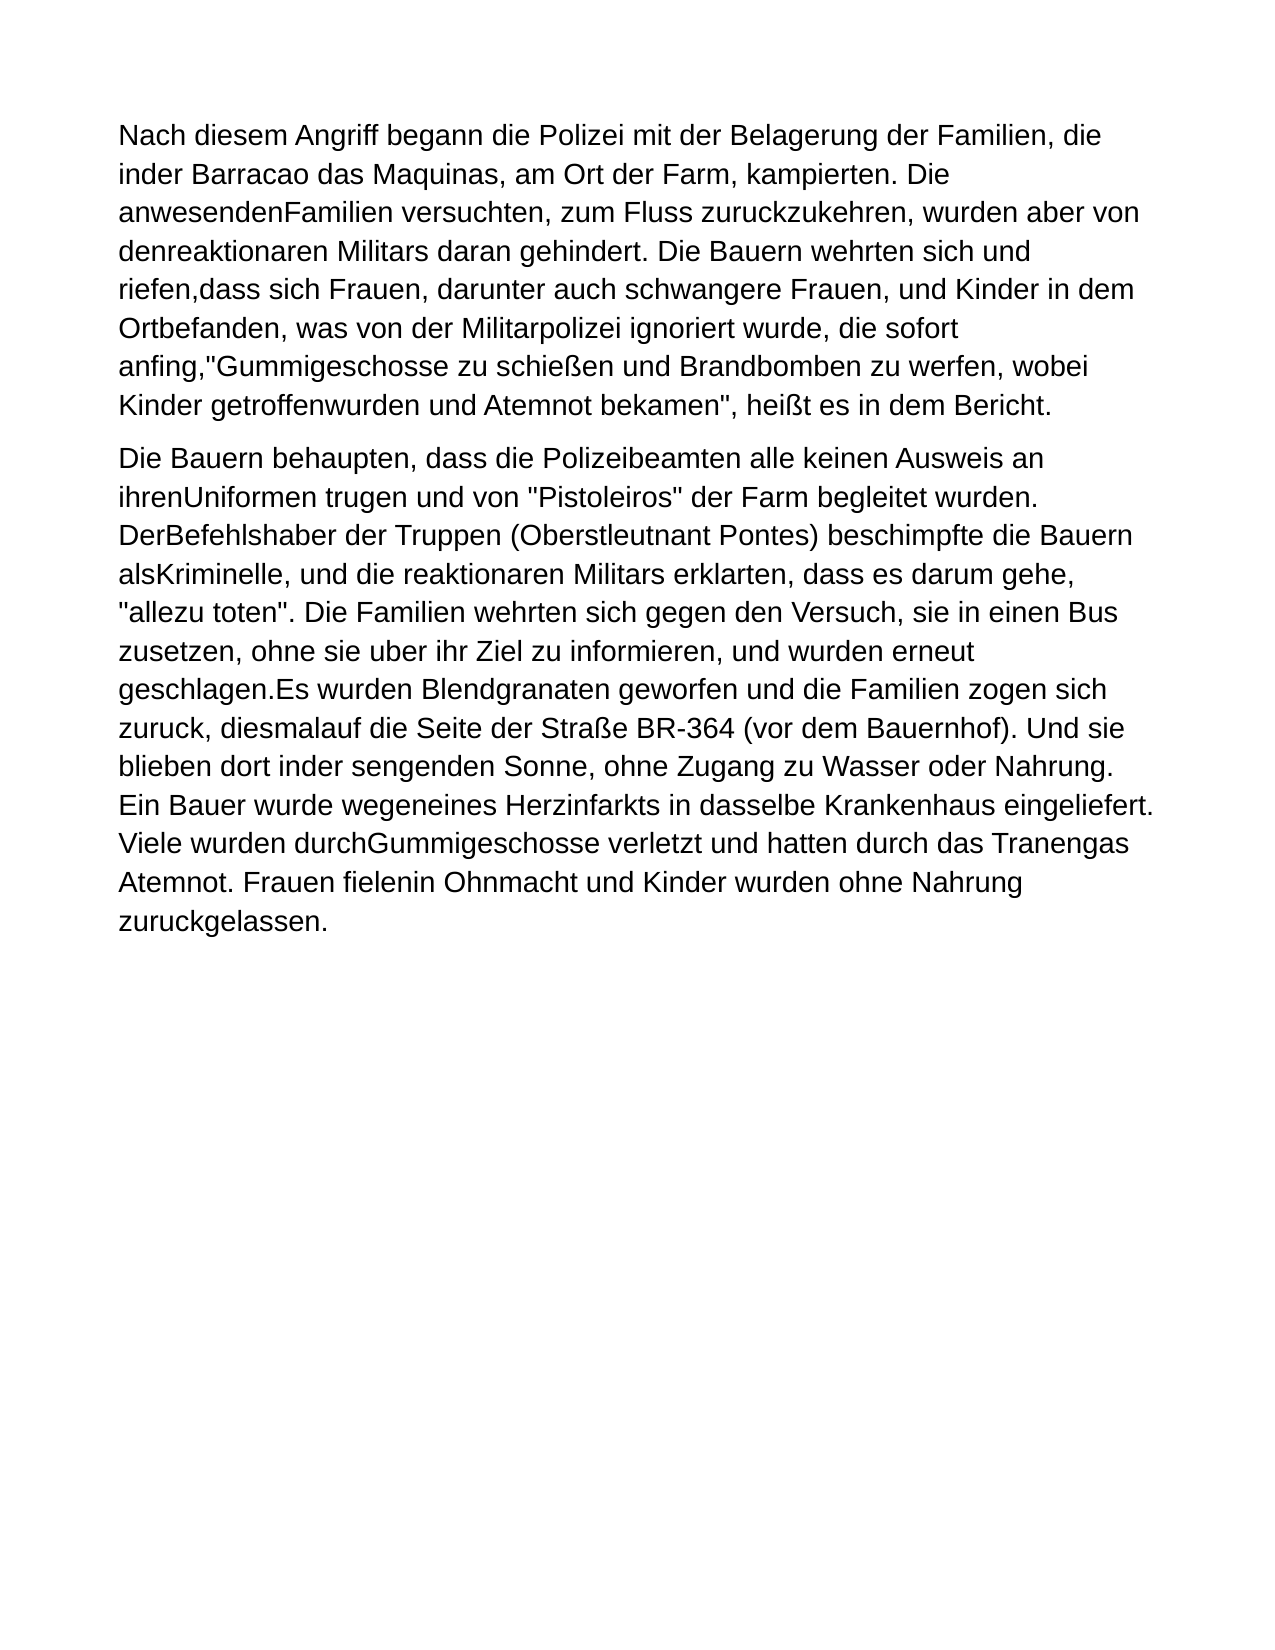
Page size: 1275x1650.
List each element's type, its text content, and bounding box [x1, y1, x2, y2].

text Die Bauern behaupten, dass die Polizeibeamten alle keinen Ausweis an ihrenUniformen trugen und von "Pistoleiros" der Farm begleitet wurden. DerBefehlshaber der Truppen (Oberstleutnant Pontes) beschimpfte die Bauern alsKriminelle, und die reaktionaren Militars erklarten, dass es darum gehe, "allezu toten". Die Familien wehrten sich gegen den Versuch, sie in einen Bus zusetzen, ohne sie uber ihr Ziel zu informieren, und wurden erneut geschlagen.Es wurden Blendgranaten geworfen und die Familien zogen sich zuruck, diesmalauf die Seite der Straße BR-364 (vor dem Bauernhof). Und sie blieben dort inder sengenden Sonne, ohne Zugang zu Wasser oder Nahrung. Ein Bauer wurde wegeneines Herzinfarkts in dasselbe Krankenhaus eingeliefert. Viele wurden durchGummigeschosse verletzt und hatten durch das Tranengas Atemnot. Frauen fielenin Ohnmacht und Kinder wurden ohne Nahrung zuruckgelassen. [118, 441, 1157, 937]
text Nach diesem Angriff begann die Polizei mit der Belagerung der Familien, die inder Barracao das Maquinas, am Ort der Farm, kampierten. Die anwesendenFamilien versuchten, zum Fluss zuruckzukehren, wurden aber von denreaktionaren Militars daran gehindert. Die Bauern wehrten sich und riefen,dass sich Frauen, darunter auch schwangere Frauen, und Kinder in dem Ortbefanden, was von der Militarpolizei ignoriert wurde, die sofort anfing,"Gummigeschosse zu schießen und Brandbomben zu werfen, wobei Kinder getroffenwurden und Atemnot bekamen", heißt es in dem Bericht. [118, 118, 1157, 421]
